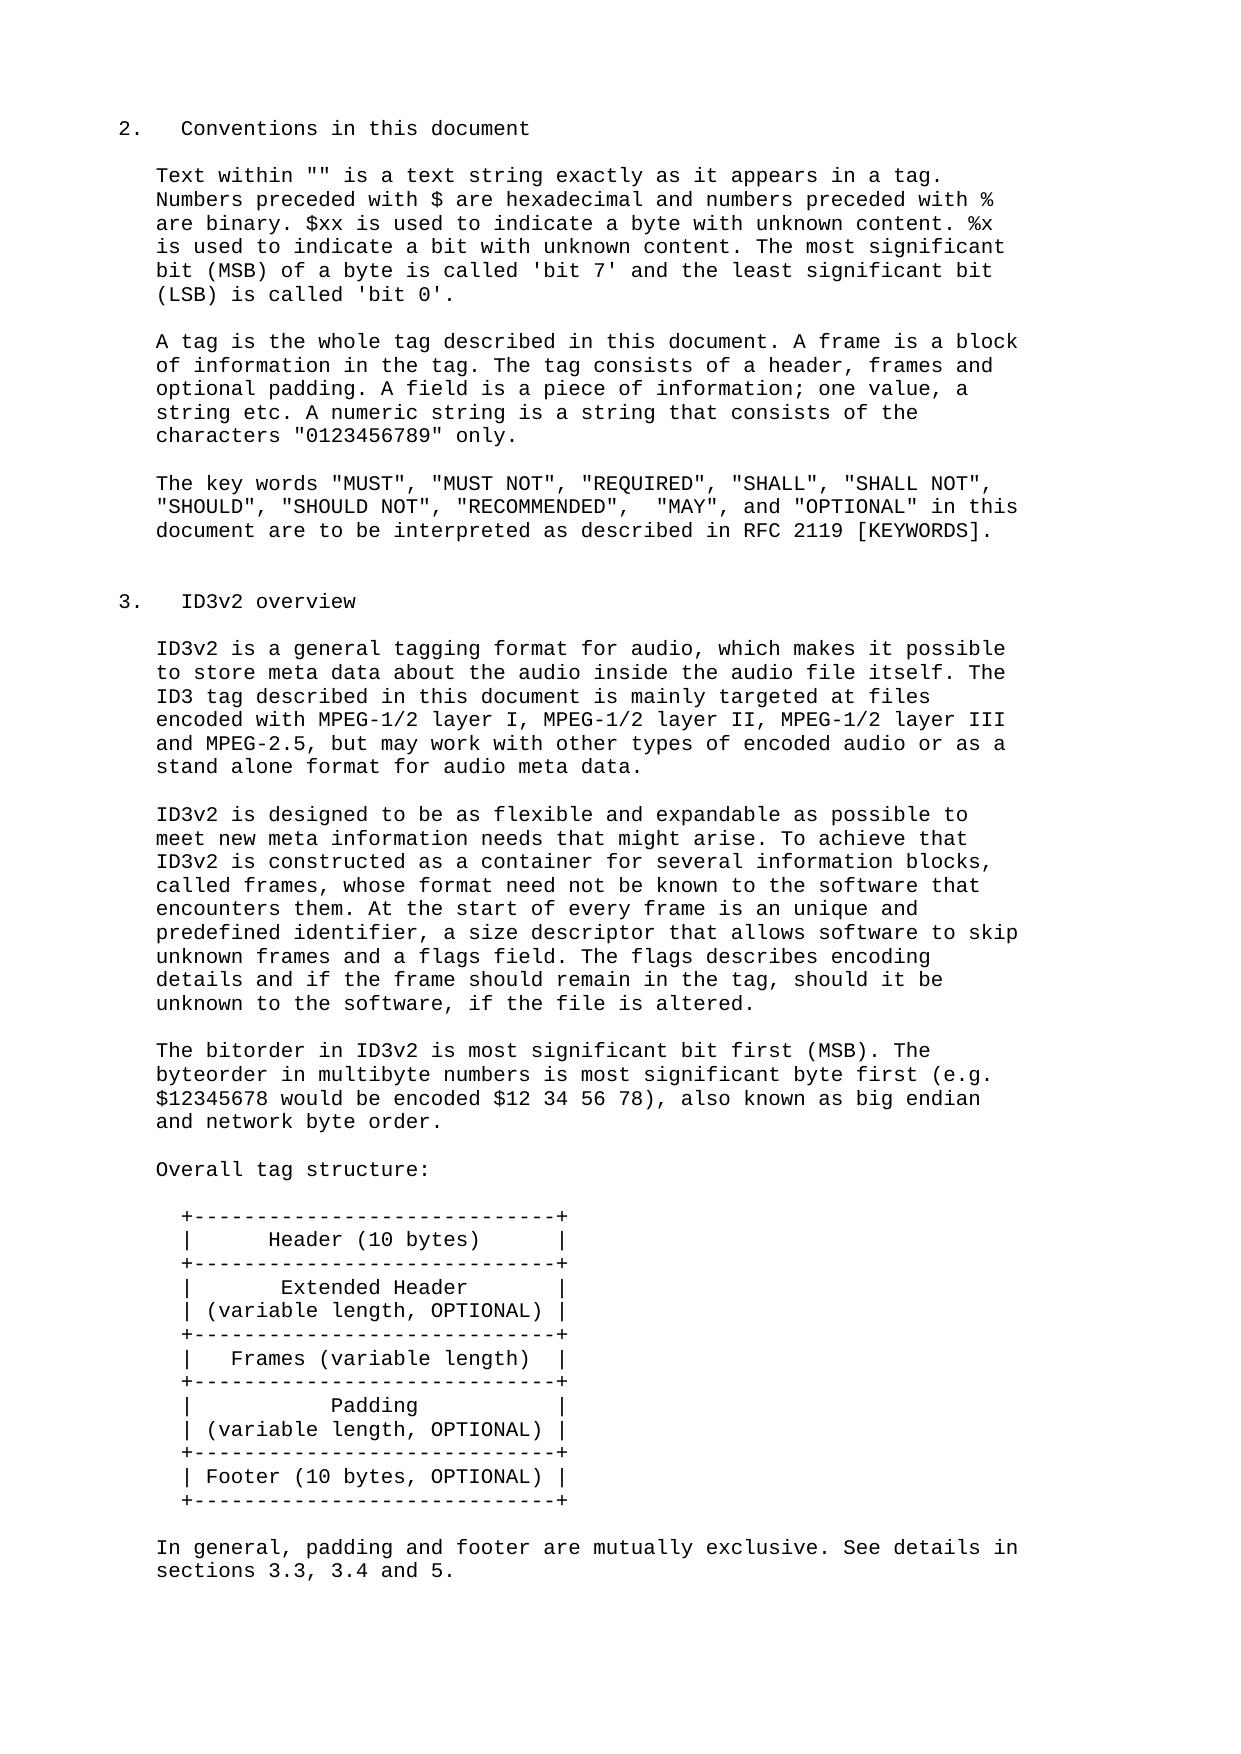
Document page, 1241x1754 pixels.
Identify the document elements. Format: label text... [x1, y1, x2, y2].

text details and if the frame should remain in the tag, should it be [118, 969, 1122, 993]
text The key words "MUST", "MUST NOT", "REQUIRED", "SHALL", "SHALL NOT", [118, 473, 1122, 496]
text of information in the tag. The tag consists of a header, frames and [118, 354, 1122, 378]
text sections 3.3, 3.4 and 5. [118, 1561, 1122, 1584]
text +-----------------------------+ [118, 1371, 1122, 1395]
text encoded with MPEG-1/2 layer I, MPEG-1/2 layer II, MPEG-1/2 layer III [118, 709, 1122, 733]
text | Extended Header | [118, 1277, 1122, 1300]
text | (variable length, OPTIONAL) | [118, 1300, 1122, 1324]
text 3. ID3v2 overview [118, 591, 1122, 615]
text unknown to the software, if the file is altered. [118, 993, 1122, 1017]
text Numbers preceded with $ are hexadecimal and numbers preceded with % [118, 189, 1122, 213]
text predefined identifier, a size descriptor that allows software to skip [118, 922, 1122, 946]
text to store meta data about the audio inside the audio file itself. The [118, 662, 1122, 686]
text $12345678 would be encoded $12 34 56 78), also known as big endian [118, 1088, 1122, 1111]
text Text within "" is a text string exactly as it appears in a tag. [118, 165, 1122, 189]
text stand alone format for audio meta data. [118, 757, 1122, 780]
text (LSB) is called 'bit 0'. [118, 284, 1122, 307]
text +-----------------------------+ [118, 1489, 1122, 1513]
text +-----------------------------+ [118, 1442, 1122, 1466]
text optional padding. A field is a piece of information; one value, a [118, 378, 1122, 402]
text ID3 tag described in this document is mainly targeted at files [118, 686, 1122, 709]
text meet new meta information needs that might arise. To achieve that [118, 827, 1122, 851]
text are binary. $xx is used to indicate a byte with unknown content. %x [118, 213, 1122, 236]
text Overall tag structure: [118, 1158, 1122, 1182]
text In general, padding and footer are mutually exclusive. See details in [118, 1537, 1122, 1561]
text and MPEG-2.5, but may work with other types of encoded audio or as a [118, 733, 1122, 757]
text +-----------------------------+ [118, 1253, 1122, 1277]
text | Frames (variable length) | [118, 1348, 1122, 1371]
text | Footer (10 bytes, OPTIONAL) | [118, 1466, 1122, 1489]
text called frames, whose format need not be known to the software that [118, 875, 1122, 898]
text bit (MSB) of a byte is called 'bit 7' and the least significant bit [118, 260, 1122, 284]
text ID3v2 is a general tagging format for audio, which makes it possible [118, 638, 1122, 662]
text | Header (10 bytes) | [118, 1229, 1122, 1253]
text unknown frames and a flags field. The flags describes encoding [118, 946, 1122, 969]
text ID3v2 is designed to be as flexible and expandable as possible to [118, 804, 1122, 827]
text encounters them. At the start of every frame is an unique and [118, 898, 1122, 922]
text +-----------------------------+ [118, 1324, 1122, 1348]
text and network byte order. [118, 1111, 1122, 1135]
text +-----------------------------+ [118, 1206, 1122, 1229]
text "SHOULD", "SHOULD NOT", "RECOMMENDED", "MAY", and "OPTIONAL" in this [118, 496, 1122, 520]
text The bitorder in ID3v2 is most significant bit first (MSB). The [118, 1040, 1122, 1064]
text document are to be interpreted as described in RFC 2119 [KEYWORDS]. [118, 520, 1122, 544]
text byteorder in multibyte numbers is most significant byte first (e.g. [118, 1064, 1122, 1088]
text 2. Conventions in this document [118, 118, 1122, 142]
text A tag is the whole tag described in this document. A frame is a block [118, 331, 1122, 354]
text | (variable length, OPTIONAL) | [118, 1419, 1122, 1442]
text string etc. A numeric string is a string that consists of the [118, 402, 1122, 426]
text is used to indicate a bit with unknown content. The most significant [118, 236, 1122, 260]
text characters "0123456789" only. [118, 426, 1122, 449]
text ID3v2 is constructed as a container for several information blocks, [118, 851, 1122, 875]
text | Padding | [118, 1395, 1122, 1419]
